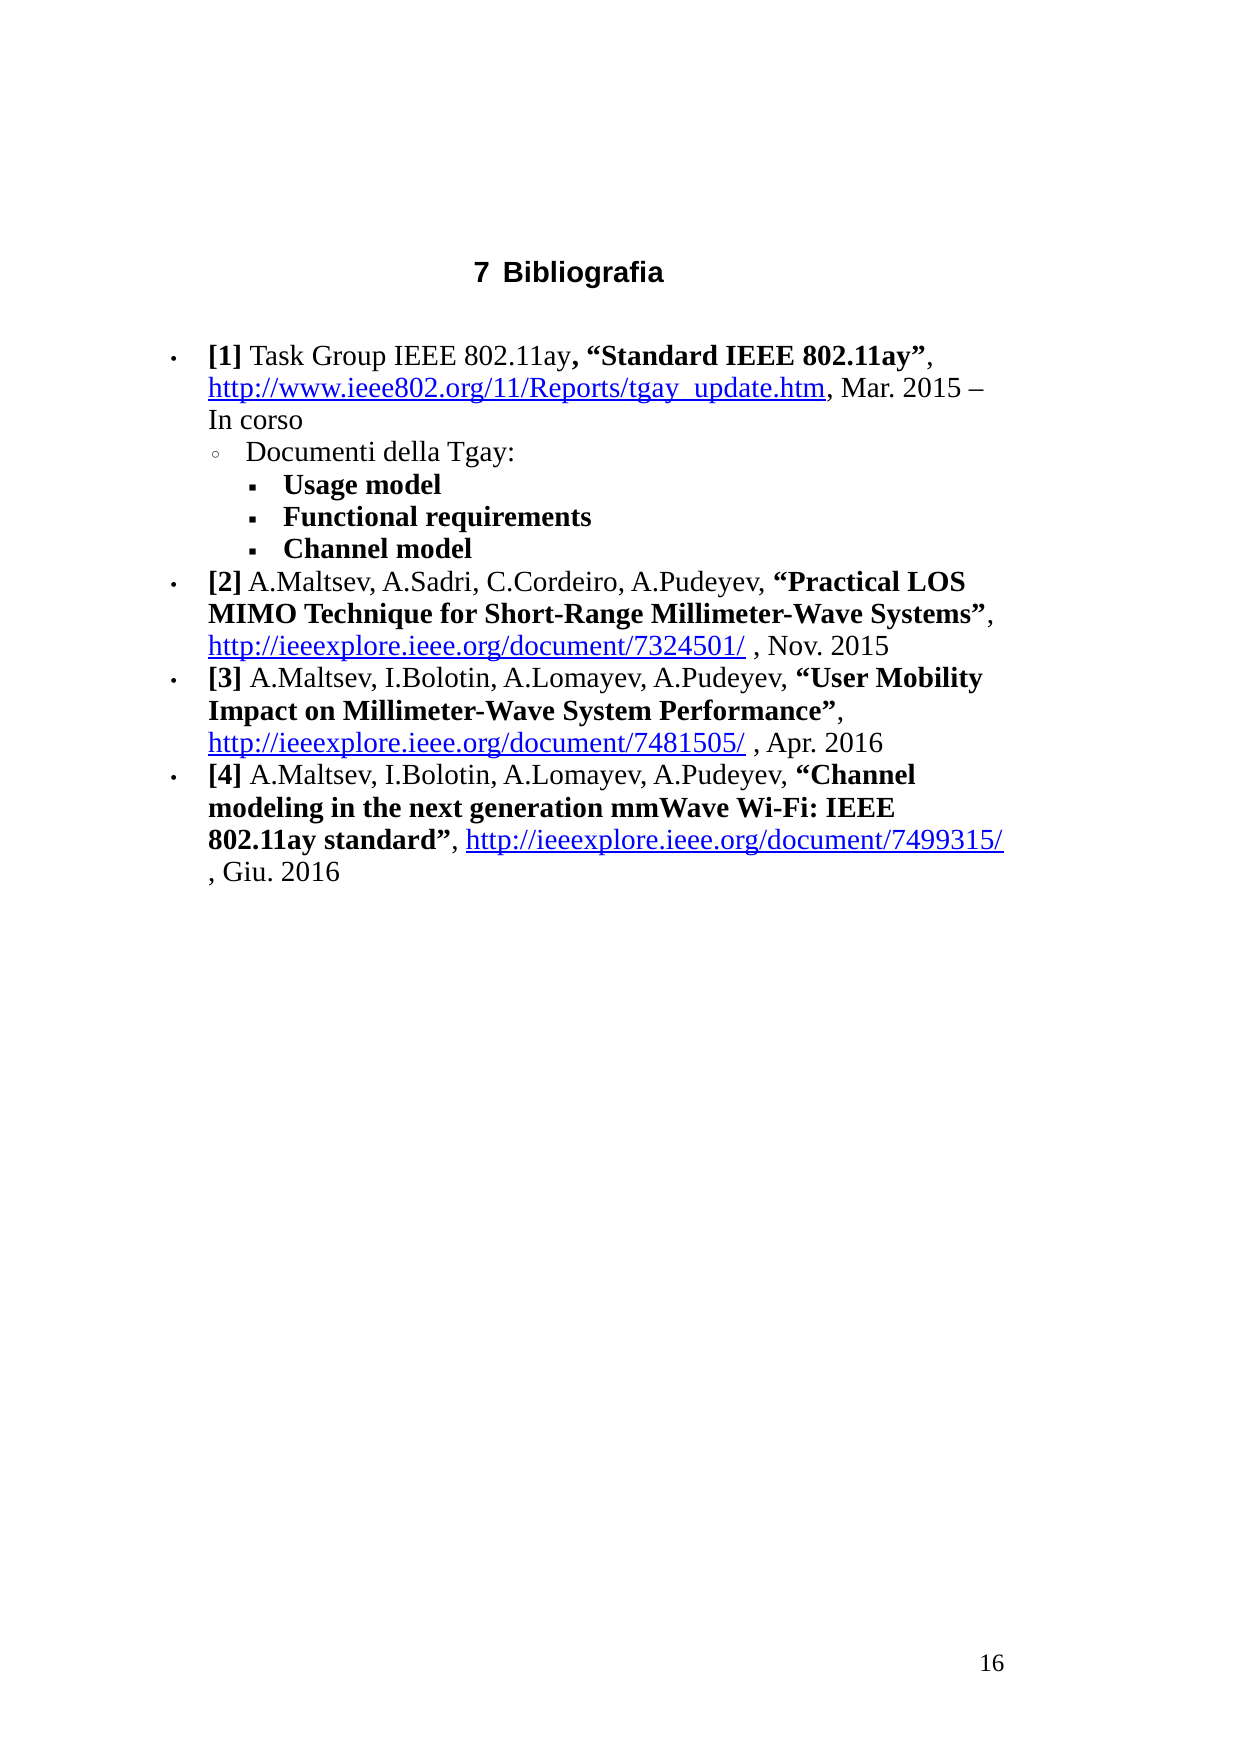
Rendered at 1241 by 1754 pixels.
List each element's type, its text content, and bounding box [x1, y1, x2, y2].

list Channel model [245, 533, 1004, 565]
list Usage model [245, 468, 1004, 500]
list [3] A.Maltsev, I.Bolotin, A.Lomayev, A.Pudeyev, “User Mobility Impact on Millimeter-Wave System Performance”, http://ieeexplore.ieee.org/document/7481505/ , Apr. 2016 [170, 662, 1004, 759]
list Documenti della Tgay: [208, 436, 1004, 468]
list [4] A.Maltsev, I.Bolotin, A.Lomayev, A.Pudeyev, “Channel modeling in the next generation mmWave Wi-Fi: IEEE 802.11ay standard”, http://ieeexplore.ieee.org/document/7499315/ , Giu. 2016 [170, 759, 1004, 888]
list [1] Task Group IEEE 802.11ay, “Standard IEEE 802.11ay”, http://www.ieee802.org/11/Reports/tgay_update.htm, Mar. 2015 – In corso [170, 339, 1004, 436]
list Functional requirements [245, 500, 1004, 533]
subtitle Bibliografia [133, 256, 1004, 288]
list [2] A.Maltsev, A.Sadri, C.Cordeiro, A.Pudeyev, “Practical LOS MIMO Technique for Short-Range Millimeter-Wave Systems”, http://ieeexplore.ieee.org/document/7324501/ , Nov. 2015 [170, 565, 1004, 662]
